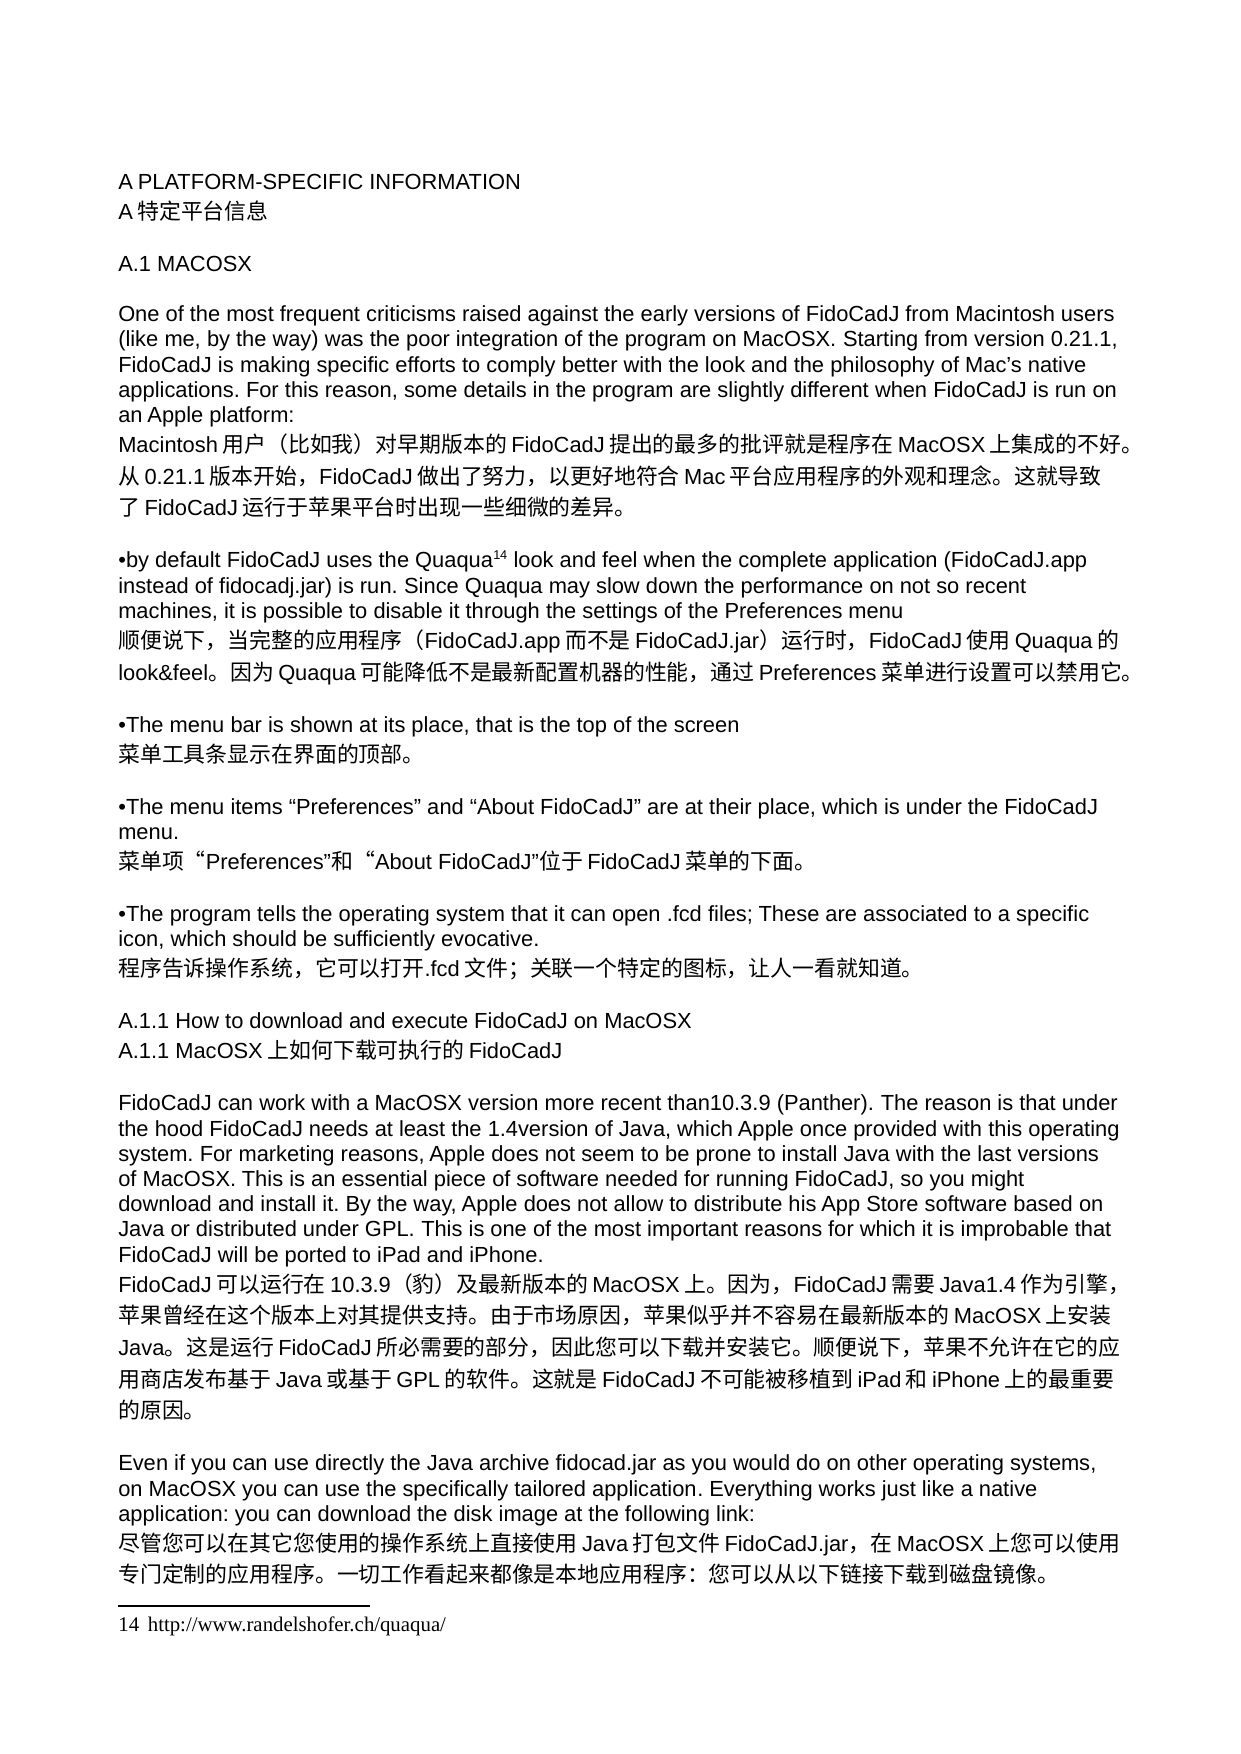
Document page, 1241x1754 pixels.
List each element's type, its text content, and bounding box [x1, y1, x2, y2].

text •The menu items “Preferences” and “About FidoCadJ” are at their place, which is under the FidoCadJ menu. [118, 793, 1122, 844]
text A.1.1 How to download and execute FidoCadJ on MacOSX [118, 1008, 1122, 1033]
text A.1.1 MacOSX上如何下载可执行的FidoCadJ [118, 1033, 1122, 1065]
text 尽管您可以在其它您使用的操作系统上直接使用Java打包文件FidoCadJ.jar，在MacOSX上您可以使用专门定制的应用程序。一切工作看起来都像是本地应用程序：您可以从以下链接下载到磁盘镜像。 [118, 1526, 1122, 1589]
text 程序告诉操作系统，它可以打开.fcd文件；关联一个特定的图标，让人一看就知道。 [118, 951, 1122, 983]
text •by default FidoCadJ uses the Quaqua look and feel when the complete application (FidoCadJ.app instead of fidocadj.jar) is run. Since Quaqua may slow down the performance on not so recent machines, it is possible to disable it through the settings of the Preferences menu [118, 547, 1122, 623]
text 菜单工具条显示在界面的顶部。 [118, 737, 1122, 768]
text FidoCadJ can work with a MacOSX version more recent than10.3.9 (Panther). The reason is that under the hood FidoCadJ needs at least the 1.4version of Java, which Apple once provided with this operating system. For marketing reasons, Apple does not seem to be prone to install Java with the last versions of MacOSX. This is an essential piece of software needed for running FidoCadJ, so you might download and install it. By the way, Apple does not allow to distribute his App Store software based on Java or distributed under GPL. This is one of the most important reasons for which it is improbable that FidoCadJ will be ported to iPad and iPhone. [118, 1090, 1122, 1267]
text Even if you can use directly the Java archive fidocad.jar as you would do on other operating systems, on MacOSX you can use the specifically tailored application. Everything works just like a native application: you can download the disk image at the following link: [118, 1450, 1122, 1526]
text •The program tells the operating system that it can open .fcd files; These are associated to a specific icon, which should be sufficiently evocative. [118, 901, 1122, 951]
text A.1 MACOSX [118, 251, 1122, 276]
text A特定平台信息 [118, 194, 1122, 225]
text FidoCadJ可以运行在10.3.9（豹）及最新版本的MacOSX上。因为，FidoCadJ需要Java1.4作为引擎，苹果曾经在这个版本上对其提供支持。由于市场原因，苹果似乎并不容易在最新版本的MacOSX上安装Java。这是运行FidoCadJ所必需要的部分，因此您可以下载并安装它。顺便说下，苹果不允许在它的应用商店发布基于Java或基于GPL的软件。这就是FidoCadJ不可能被移植到iPad和iPhone上的最重要的原因。 [118, 1267, 1122, 1425]
text One of the most frequent criticisms raised against the early versions of FidoCadJ from Macintosh users (like me, by the way) was the poor integration of the program on MacOSX. Starting from version 0.21.1, FidoCadJ is making specific efforts to comply better with the look and the philosophy of Mac’s native applications. For this reason, some details in the program are slightly different when FidoCadJ is run on an Apple platform: [118, 301, 1122, 427]
text 菜单项“Preferences”和“About FidoCadJ”位于FidoCadJ菜单的下面。 [118, 844, 1122, 876]
text 顺便说下，当完整的应用程序（FidoCadJ.app而不是FidoCadJ.jar）运行时，FidoCadJ使用Quaqua的look&feel。因为Quaqua可能降低不是最新配置机器的性能，通过Preferences菜单进行设置可以禁用它。 [118, 623, 1122, 686]
text Macintosh用户（比如我）对早期版本的FidoCadJ提出的最多的批评就是程序在MacOSX上集成的不好。从0.21.1版本开始，FidoCadJ做出了努力，以更好地符合Mac平台应用程序的外观和理念。这就导致了FidoCadJ运行于苹果平台时出现一些细微的差异。 [118, 427, 1122, 522]
text A PLATFORM-SPECIFIC INFORMATION [118, 168, 1122, 194]
text http://www.randelshofer.ch/quaqua/ [118, 1612, 1122, 1636]
text •The menu bar is shown at its place, that is the top of the screen [118, 711, 1122, 737]
